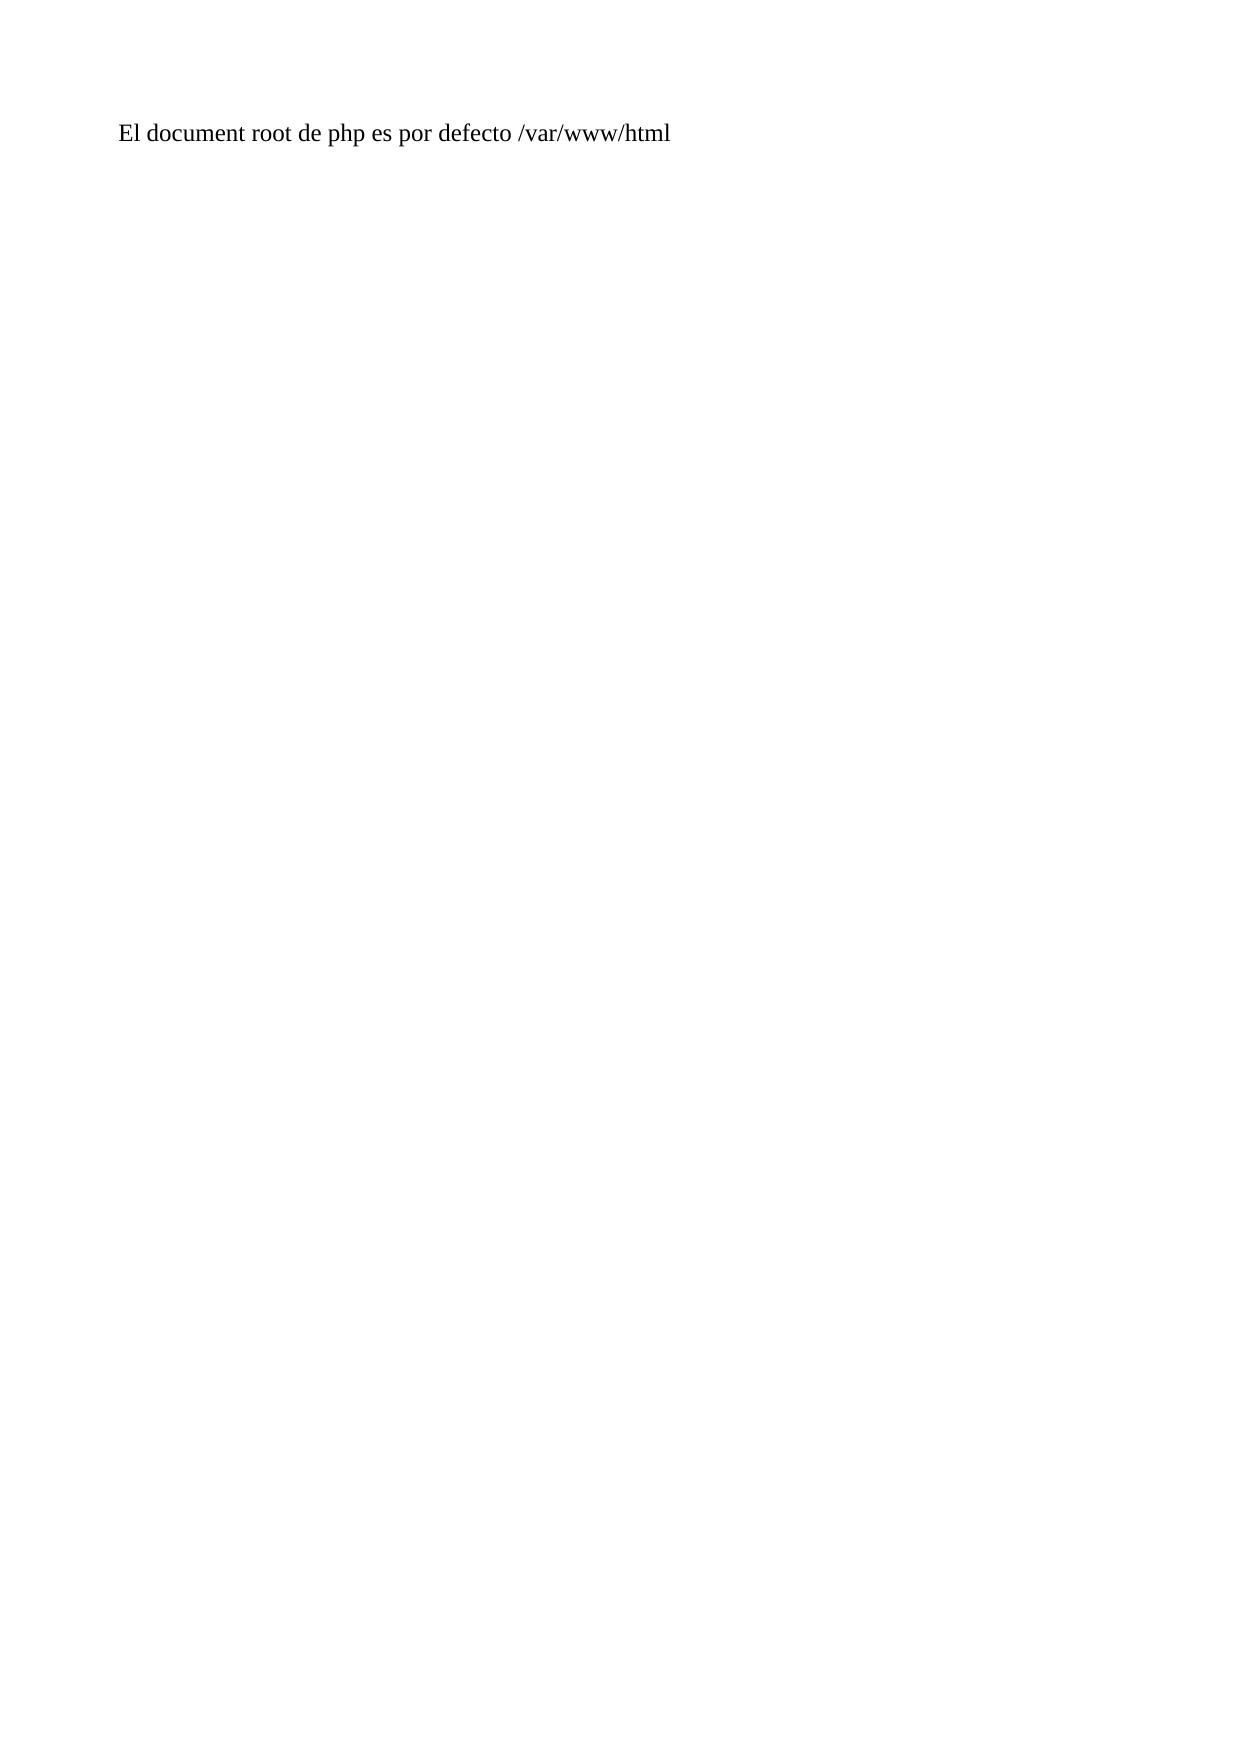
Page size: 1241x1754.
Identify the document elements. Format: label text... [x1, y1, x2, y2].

text El document root de php es por defecto /var/www/html [118, 118, 1122, 147]
